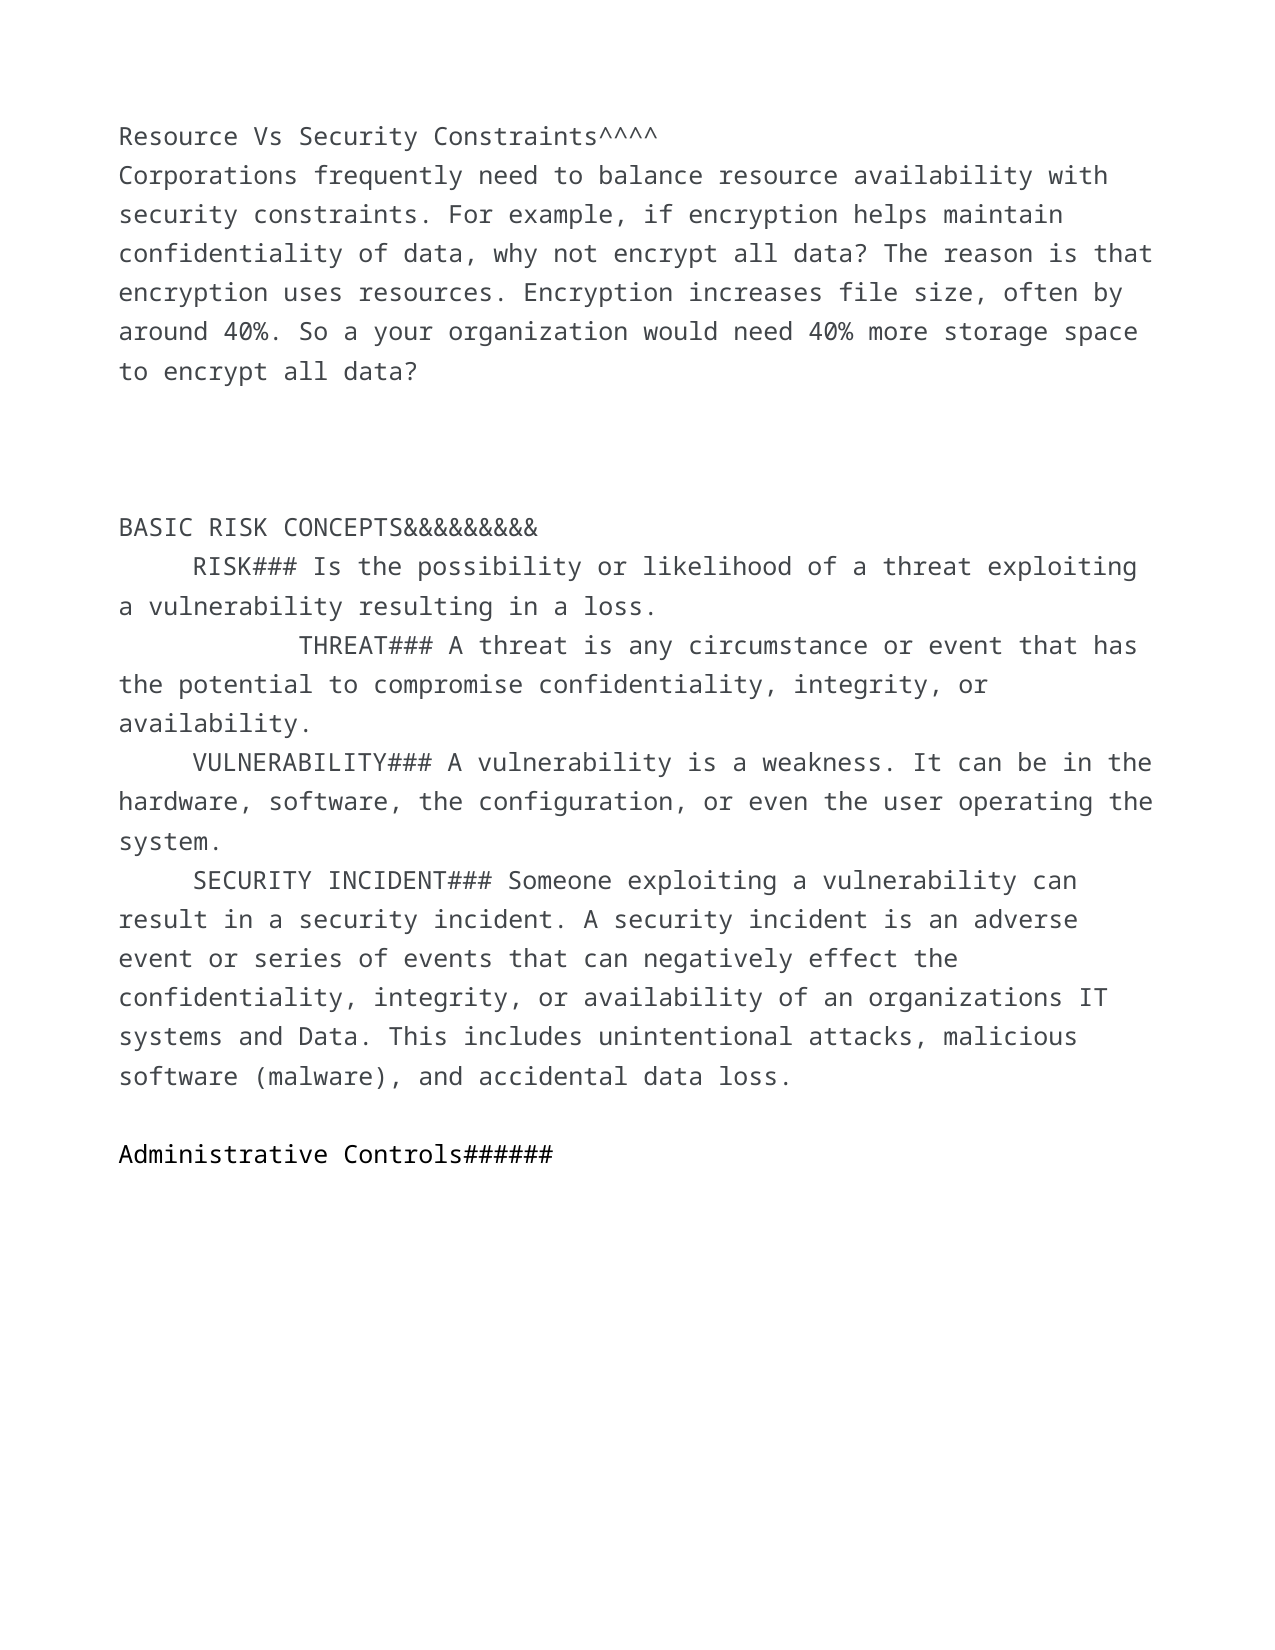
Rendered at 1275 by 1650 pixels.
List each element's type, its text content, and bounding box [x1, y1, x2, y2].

text Administrative Controls###### [118, 1136, 1157, 1171]
text Corporations frequently need to balance resource availability with security constraints. For example, if encryption helps maintain confidentiality of data, why not encrypt all data? The reason is that encryption uses resources. Encryption increases file size, often by around 40%. So a your organization would need 40% more storage space to encrypt all data? [118, 157, 1157, 387]
text BASIC RISK CONCEPTS&&&&&&&&& [118, 510, 1157, 544]
text RISK### Is the possibility or likelihood of a threat exploiting a vulnerability resulting in a loss. [118, 549, 1157, 622]
text VULNERABILITY### A vulnerability is a weakness. It can be in the hardware, software, the configuration, or even the user operating the system. [118, 745, 1157, 857]
text THREAT### A threat is any circumstance or event that has the potential to compromise confidentiality, integrity, or availability. [118, 627, 1157, 740]
text SECURITY INCIDENT### Someone exploiting a vulnerability can result in a security incident. A security incident is an adverse event or series of events that can negatively effect the confidentiality, integrity, or availability of an organizations IT systems and Data. This includes unintentional attacks, malicious software (malware), and accidental data loss. [118, 862, 1157, 1092]
text Resource Vs Security Constraints^^^^ [118, 118, 1157, 152]
